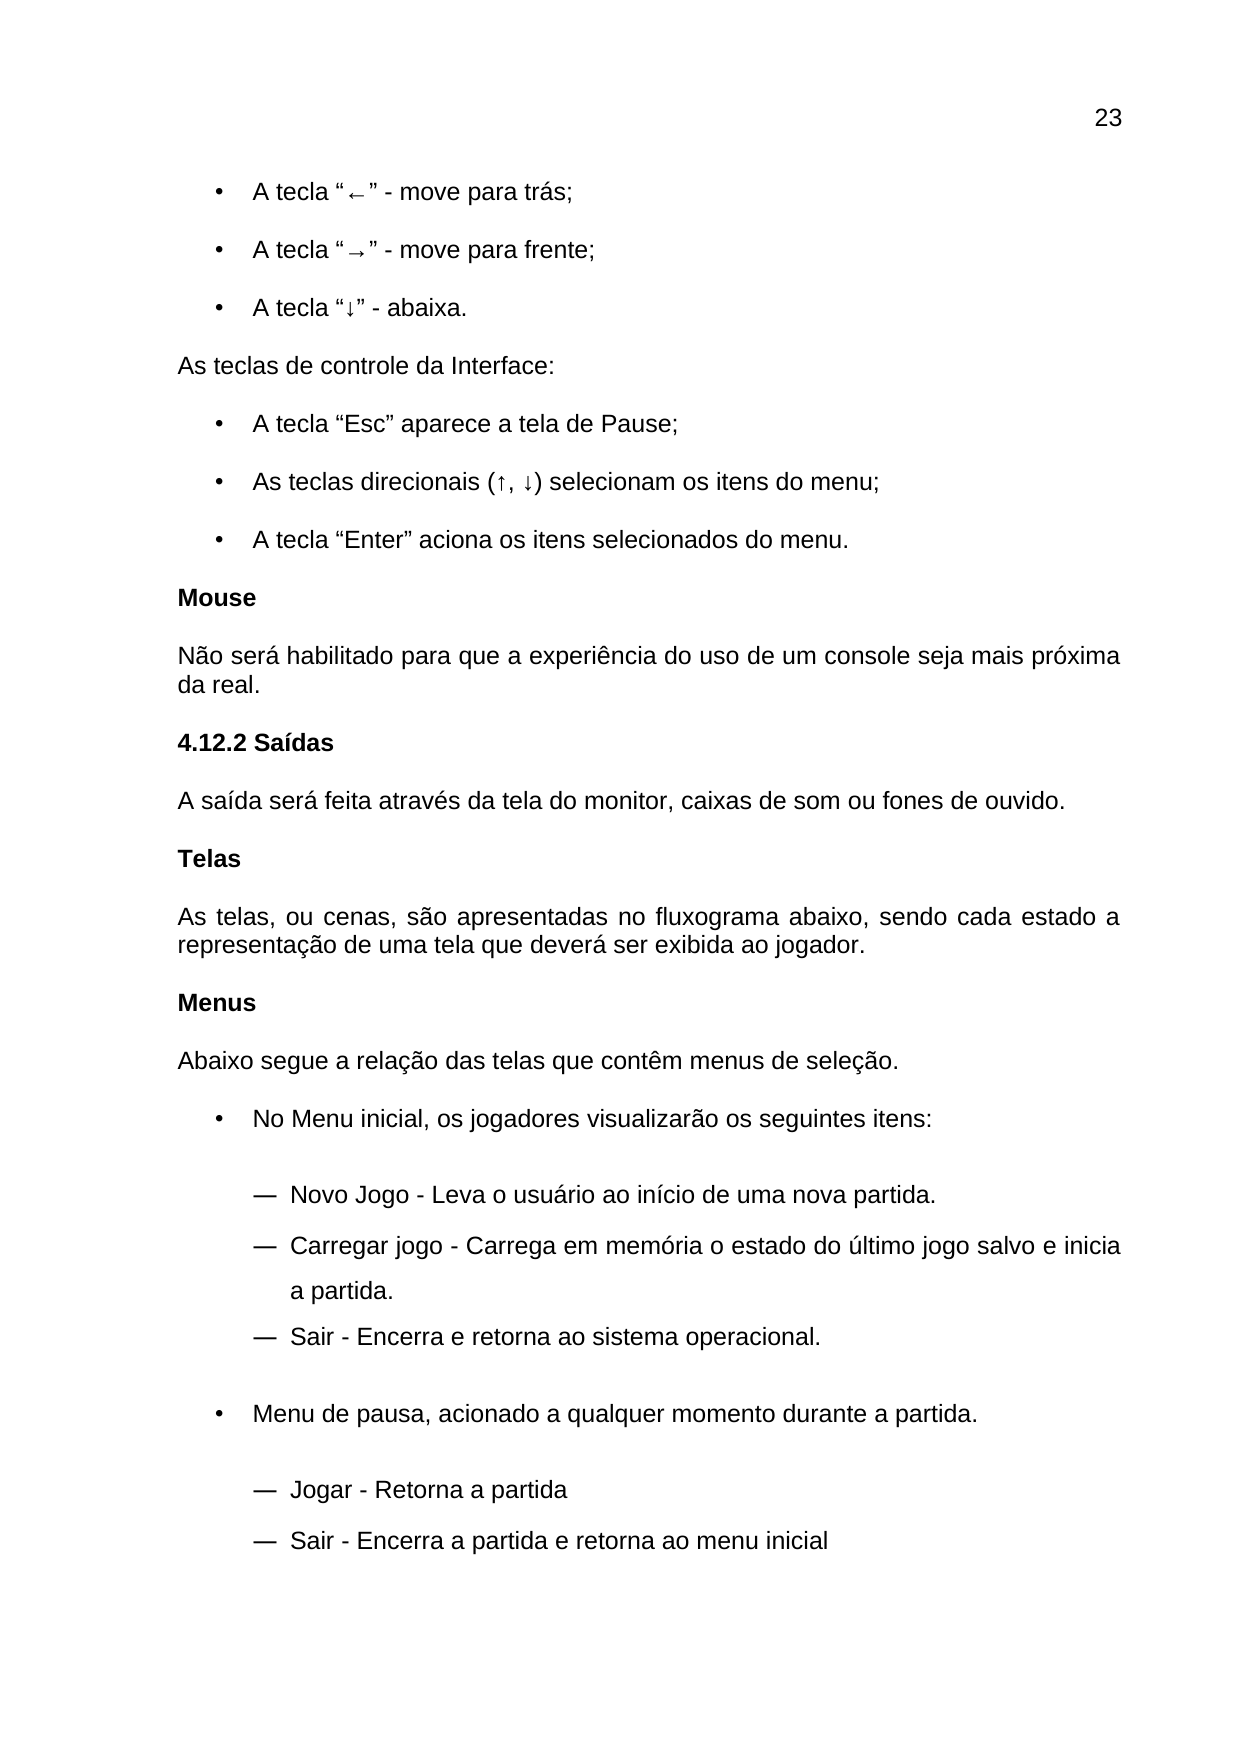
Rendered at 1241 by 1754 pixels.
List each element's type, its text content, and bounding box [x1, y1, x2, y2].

list A tecla “→” - move para frente; [215, 235, 1122, 264]
text A saída será feita através da tela do monitor, caixas de som ou fones de ouvido. [177, 786, 1122, 814]
text Abaixo segue a relação das telas que contêm menus de seleção. [177, 1046, 1122, 1075]
list Menu de pausa, acionado a qualquer momento durante a partida. [215, 1399, 1122, 1428]
list A tecla “↓” - abaixa. [215, 293, 1122, 322]
list A tecla “Esc” aparece a tela de Pause; [215, 409, 1122, 438]
list Sair - Encerra a partida e retorna ao menu inicial [252, 1523, 1122, 1557]
list As teclas direcionais (↑, ↓) selecionam os itens do menu; [215, 467, 1122, 496]
text As teclas de controle da Interface: [177, 351, 1122, 380]
list Carregar jogo - Carrega em memória o estado do último jogo salvo e inicia a partida. [252, 1227, 1122, 1305]
list Jogar - Retorna a partida [252, 1472, 1122, 1506]
list No Menu inicial, os jogadores visualizarão os seguintes itens: [215, 1104, 1122, 1133]
list Sair - Encerra e retorna ao sistema operacional. [252, 1319, 1122, 1353]
list A tecla “←” - move para trás; [215, 177, 1122, 206]
text Não será habilitado para que a experiência do uso de um console seja mais próxima da real. [177, 641, 1122, 699]
text Mouse [177, 583, 1122, 612]
list Novo Jogo - Leva o usuário ao início de uma nova partida. [252, 1176, 1122, 1211]
text As telas, ou cenas, são apresentadas no fluxograma abaixo, sendo cada estado a representação de uma tela que deverá ser exibida ao jogador. [177, 902, 1122, 959]
text Telas [177, 844, 1122, 872]
text Menus [177, 988, 1122, 1017]
text 4.12.2 Saídas [177, 728, 1122, 757]
list A tecla “Enter” aciona os itens selecionados do menu. [215, 525, 1122, 554]
